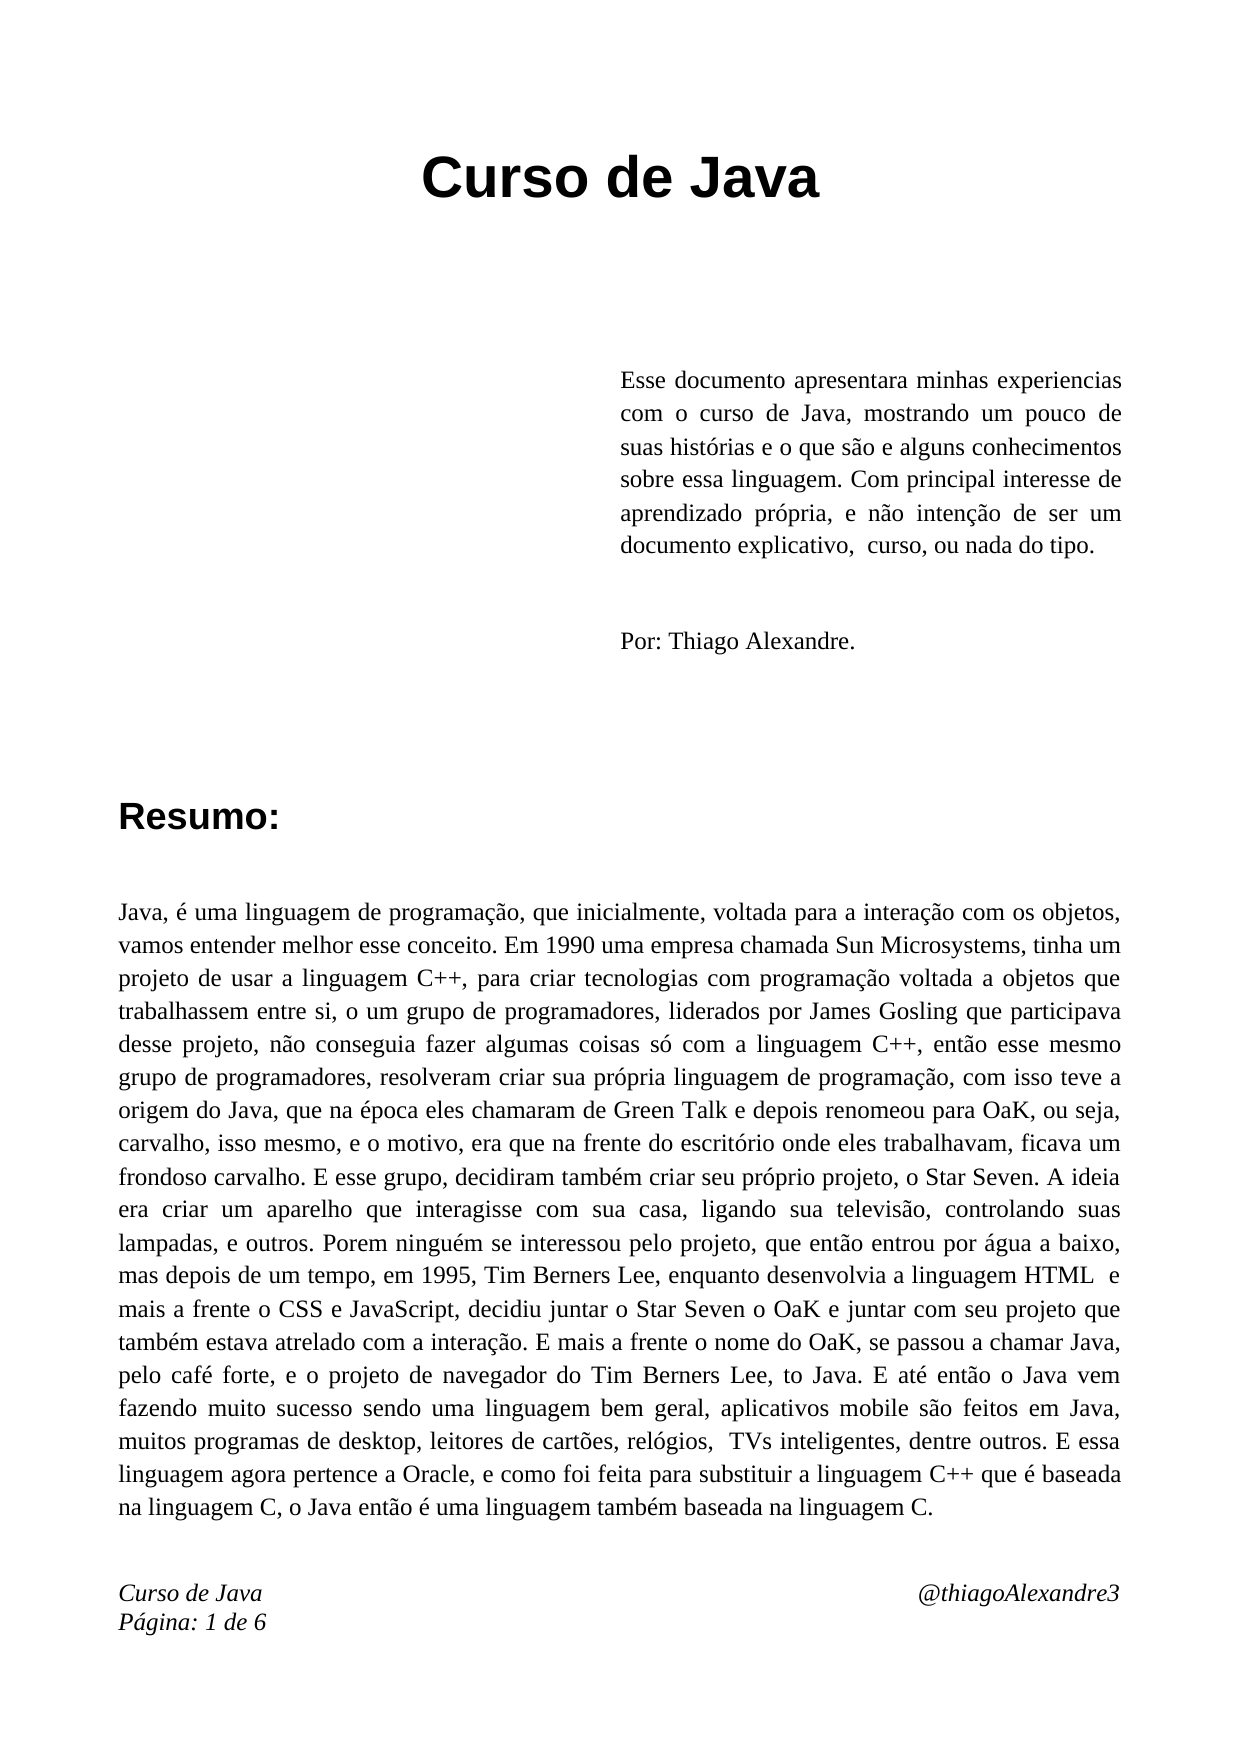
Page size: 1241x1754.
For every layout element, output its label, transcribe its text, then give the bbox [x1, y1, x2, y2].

text Esse documento apresentara minhas experiencias com o curso de Java, mostrando um pouco de suas histórias e o que são e alguns conhecimentos sobre essa linguagem. Com principal interesse de aprendizado própria, e não intenção de ser um documento explicativo, curso, ou nada do tipo. [620, 366, 1122, 559]
text Java, é uma linguagem de programação, que inicialmente, voltada para a interação com os objetos, vamos entender melhor esse conceito. Em 1990 uma empresa chamada Sun Microsystems, tinha um projeto de usar a linguagem C++, para criar tecnologias com programação voltada a objetos que trabalhassem entre si, o um grupo de programadores, liderados por James Gosling que participava desse projeto, não conseguia fazer algumas coisas só com a linguagem C++, então esse mesmo grupo de programadores, resolveram criar sua própria linguagem de programação, com isso teve a origem do Java, que na época eles chamaram de Green Talk e depois renomeou para OaK, ou seja, carvalho, isso mesmo, e o motivo, era que na frente do escritório onde eles trabalhavam, ficava um frondoso carvalho. E esse grupo, decidiram também criar seu próprio projeto, o Star Seven. A ideia era criar um aparelho que interagisse com sua casa, ligando sua televisão, controlando suas lampadas, e outros. Porem ninguém se interessou pelo projeto, que então entrou por água a baixo, mas depois de um tempo, em 1995, Tim Berners Lee, enquanto desenvolvia a linguagem HTML e mais a frente o CSS e JavaScript, decidiu juntar o Star Seven o OaK e juntar com seu projeto que também estava atrelado com a interação. E mais a frente o nome do OaK, se passou a chamar Java, pelo café forte, e o projeto de navegador do Tim Berners Lee, to Java. E até então o Java vem fazendo muito sucesso sendo uma linguagem bem geral, aplicativos mobile são feitos em Java, muitos programas de desktop, leitores de cartões, relógios, TVs inteligentes, dentre outros. E essa linguagem agora pertence a Oracle, e como foi feita para substituir a linguagem C++ que é baseada na linguagem C, o Java então é uma linguagem também baseada na linguagem C. [118, 897, 1122, 1521]
subtitle Resumo: [118, 794, 1122, 837]
text Por: Thiago Alexandre. [620, 626, 1122, 654]
title Curso de Java [118, 143, 1122, 210]
